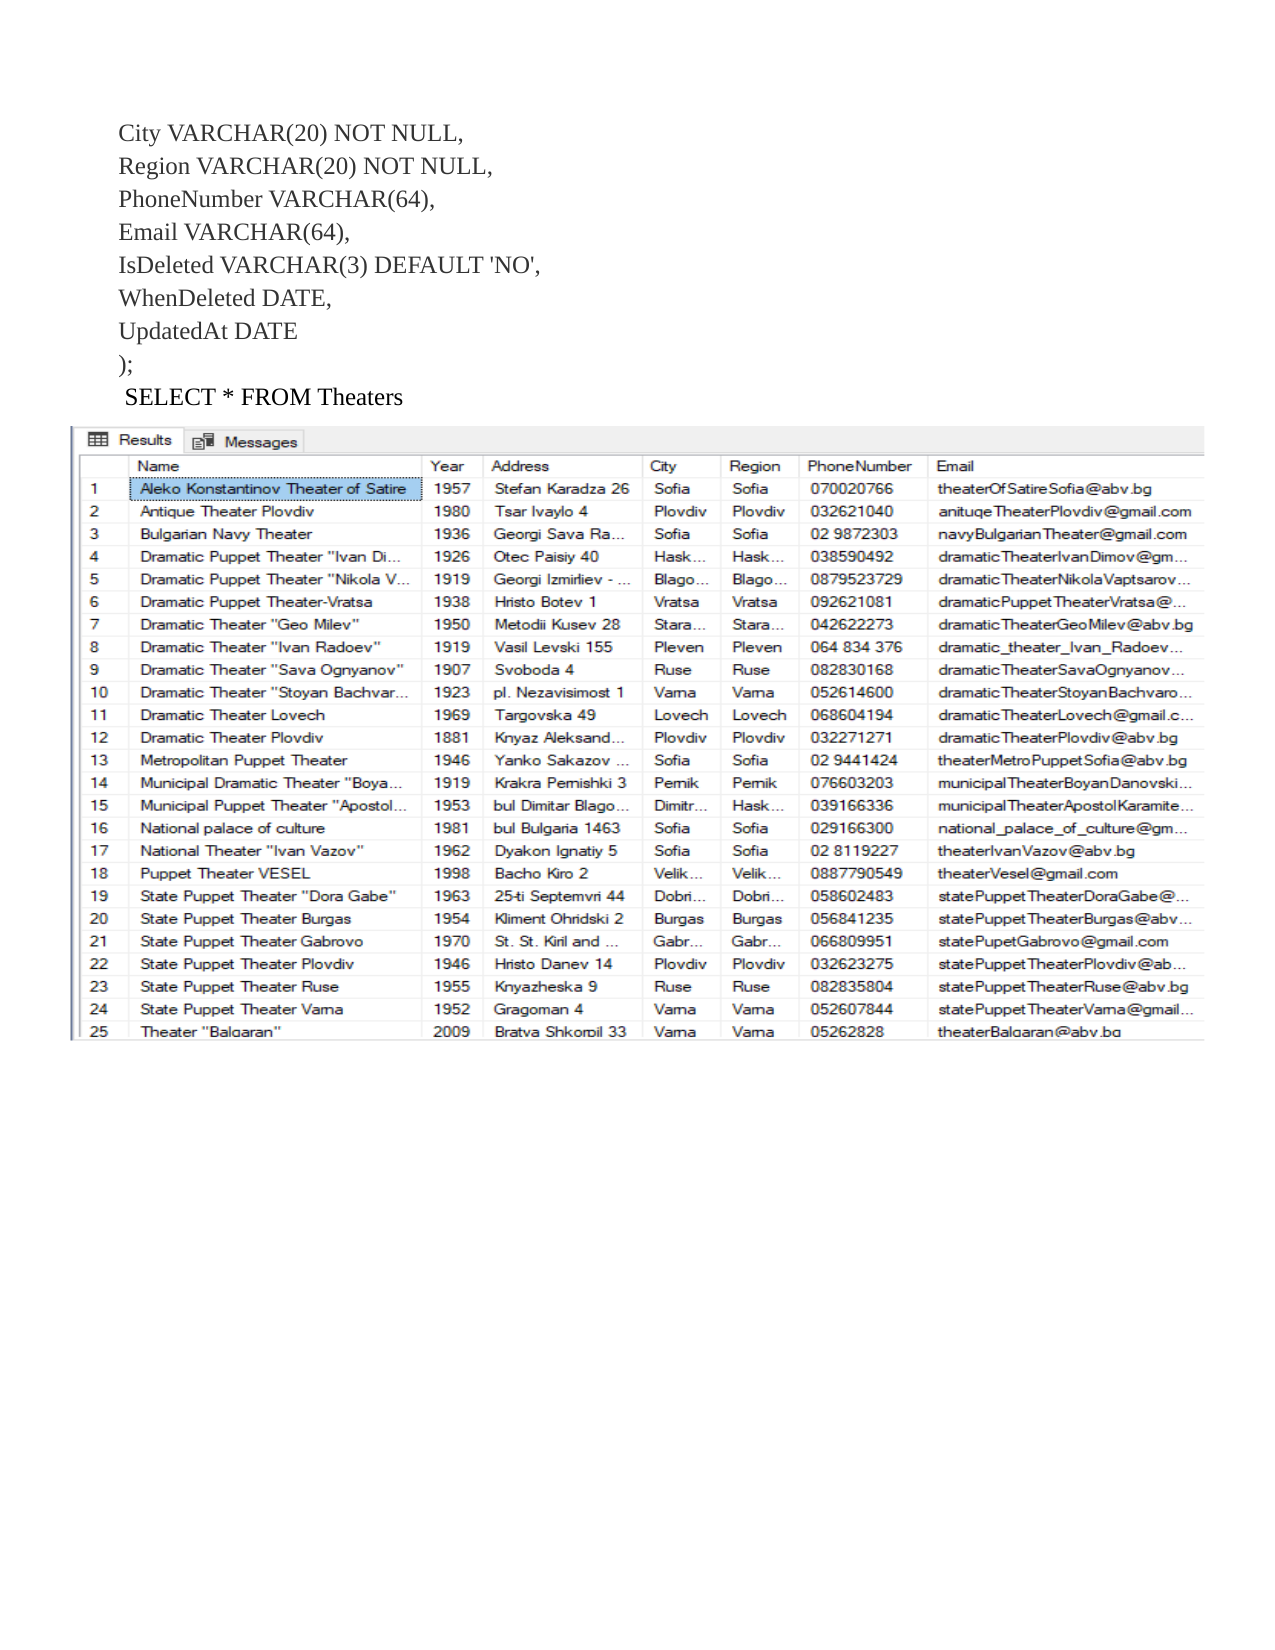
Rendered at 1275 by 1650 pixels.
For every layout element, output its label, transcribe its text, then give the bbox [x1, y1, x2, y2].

text SELECT * FROM Theaters [118, 382, 1157, 411]
text City VARCHAR(20) NOT NULL, Region VARCHAR(20) NOT NULL, PhoneNumber VARCHAR(64), Email VARCHAR(64), IsDeleted VARCHAR(3) DEFAULT 'NO', WhenDeleted DATE, UpdatedAt DATE ); [118, 118, 1157, 378]
picture [70, 426, 1205, 1043]
